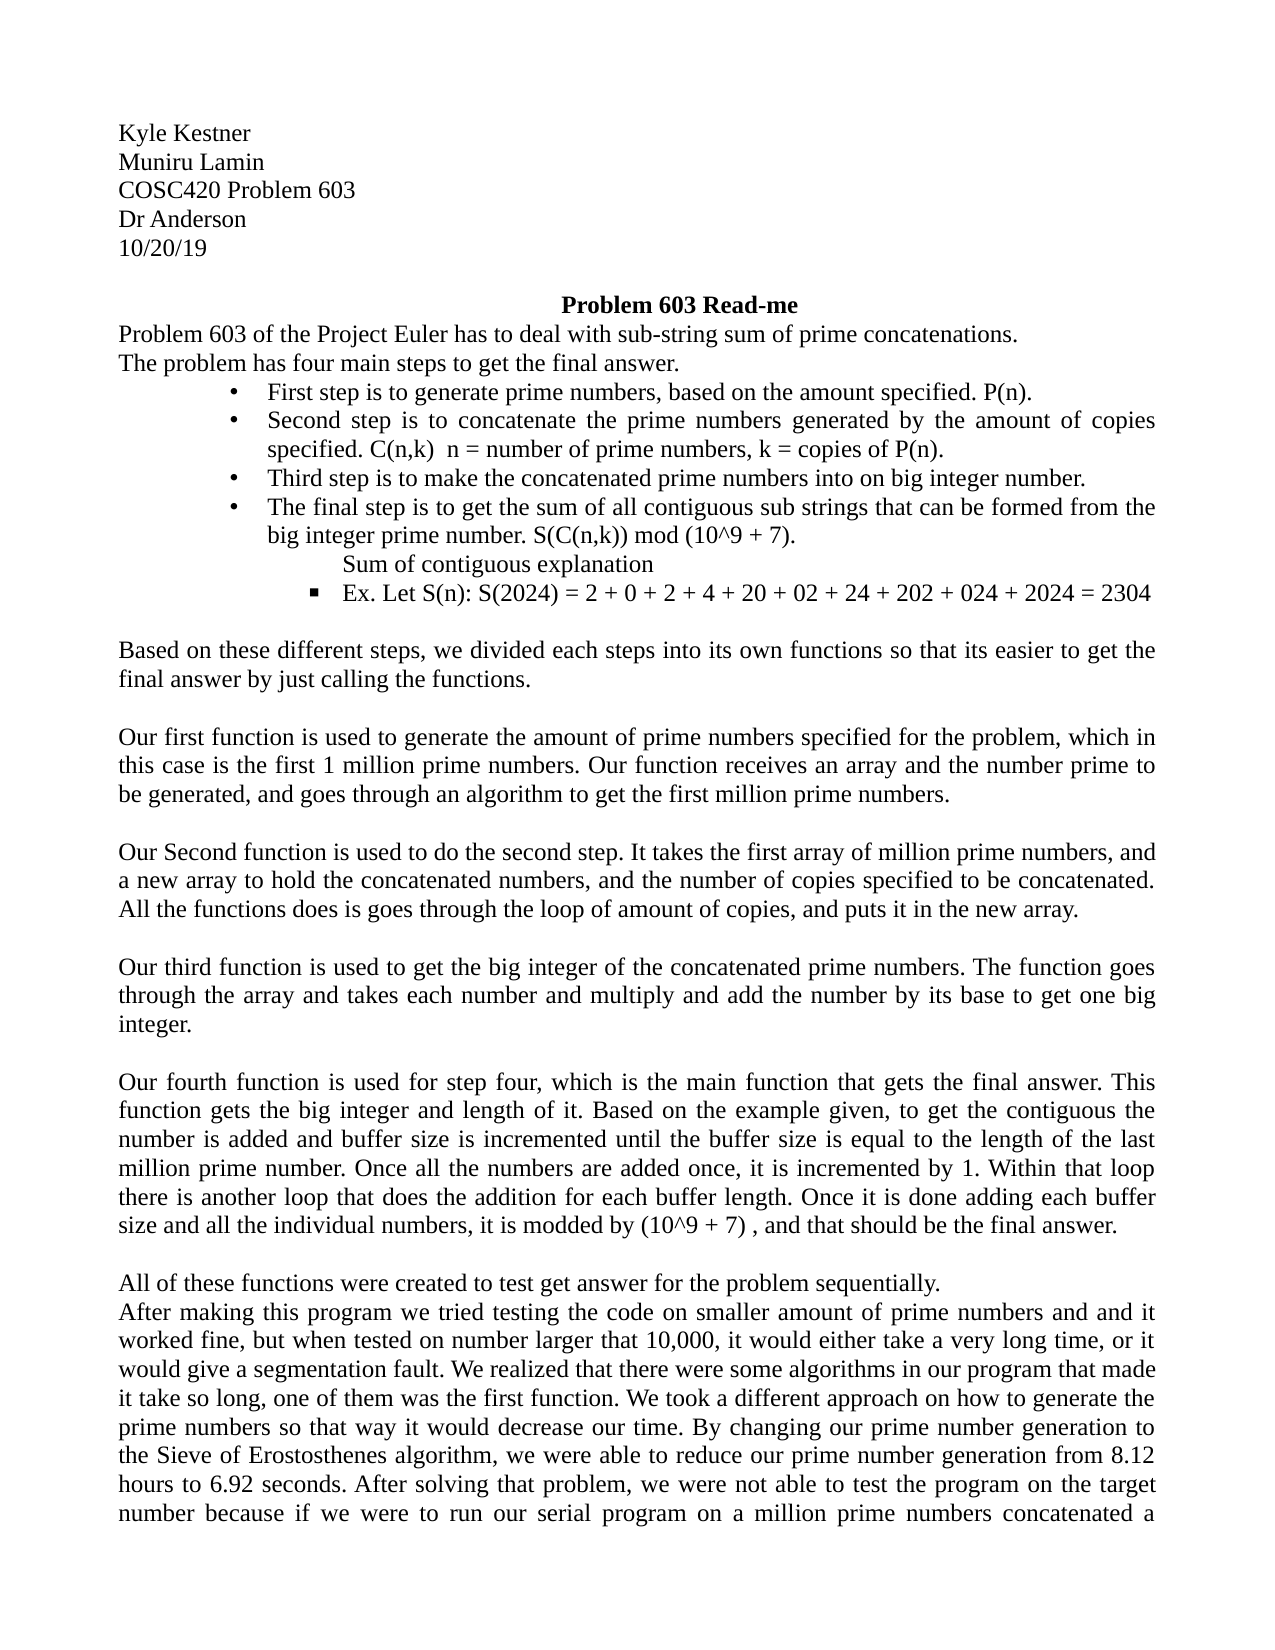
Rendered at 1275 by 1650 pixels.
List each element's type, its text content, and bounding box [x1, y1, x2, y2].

text Dr Anderson [118, 204, 1157, 233]
text Problem 603 of the Project Euler has to deal with sub-string sum of prime concatenations. [118, 319, 1157, 348]
list Sum of contiguous explanation [304, 549, 1157, 578]
text Problem 603 Read-me [118, 291, 1157, 319]
list The final step is to get the sum of all contiguous sub strings that can be formed from the big integer prime number. S(C(n,k)) mod (10^9 + 7). [229, 492, 1157, 549]
text COSC420 Problem 603 [118, 176, 1157, 204]
list Second step is to concatenate the prime numbers generated by the amount of copies specified. C(n,k) n = number of prime numbers, k = copies of P(n). [229, 406, 1157, 463]
list Ex. Let S(n): S(2024) = 2 + 0 + 2 + 4 + 20 + 02 + 24 + 202 + 024 + 2024 = 2304 [304, 578, 1157, 607]
text Muniru Lamin [118, 147, 1157, 176]
text Our third function is used to get the big integer of the concatenated prime numbers. The function goes through the array and takes each number and multiply and add the number by its base to get one big integer. [118, 952, 1157, 1038]
list First step is to generate prime numbers, based on the amount specified. P(n). [229, 377, 1157, 406]
text Kyle Kestner [118, 118, 1157, 147]
text All of these functions were created to test get answer for the problem sequentially. [118, 1268, 1157, 1297]
text Our Second function is used to do the second step. It takes the first array of million prime numbers, and a new array to hold the concatenated numbers, and the number of copies specified to be concatenated. All the functions does is goes through the loop of amount of copies, and puts it in the new array. [118, 837, 1157, 923]
text After making this program we tried testing the code on smaller amount of prime numbers and and it worked fine, but when tested on number larger that 10,000, it would either take a very long time, or it would give a segmentation fault. We realized that there were some algorithms in our program that made it take so long, one of them was the first function. We took a different approach on how to generate the prime numbers so that way it would decrease our time. By changing our prime number generation to the Sieve of Erostosthenes algorithm, we were able to reduce our prime number generation from 8.12 hours to 6.92 seconds. After solving that problem, we were not able to test the program on the target number because if we were to run our serial program on a million prime numbers concatenated a [118, 1297, 1157, 1527]
text 10/20/19 [118, 233, 1157, 262]
text Based on these different steps, we divided each steps into its own functions so that its easier to get the final answer by just calling the functions. [118, 636, 1157, 693]
list Third step is to make the concatenated prime numbers into on big integer number. [229, 463, 1157, 492]
text The problem has four main steps to get the final answer. [118, 348, 1157, 377]
text Our fourth function is used for step four, which is the main function that gets the final answer. This function gets the big integer and length of it. Based on the example given, to get the contiguous the number is added and buffer size is incremented until the buffer size is equal to the length of the last million prime number. Once all the numbers are added once, it is incremented by 1. Within that loop there is another loop that does the addition for each buffer length. Once it is done adding each buffer size and all the individual numbers, it is modded by (10^9 + 7) , and that should be the final answer. [118, 1067, 1157, 1239]
text Our first function is used to generate the amount of prime numbers specified for the problem, which in this case is the first 1 million prime numbers. Our function receives an array and the number prime to be generated, and goes through an algorithm to get the first million prime numbers. [118, 722, 1157, 808]
